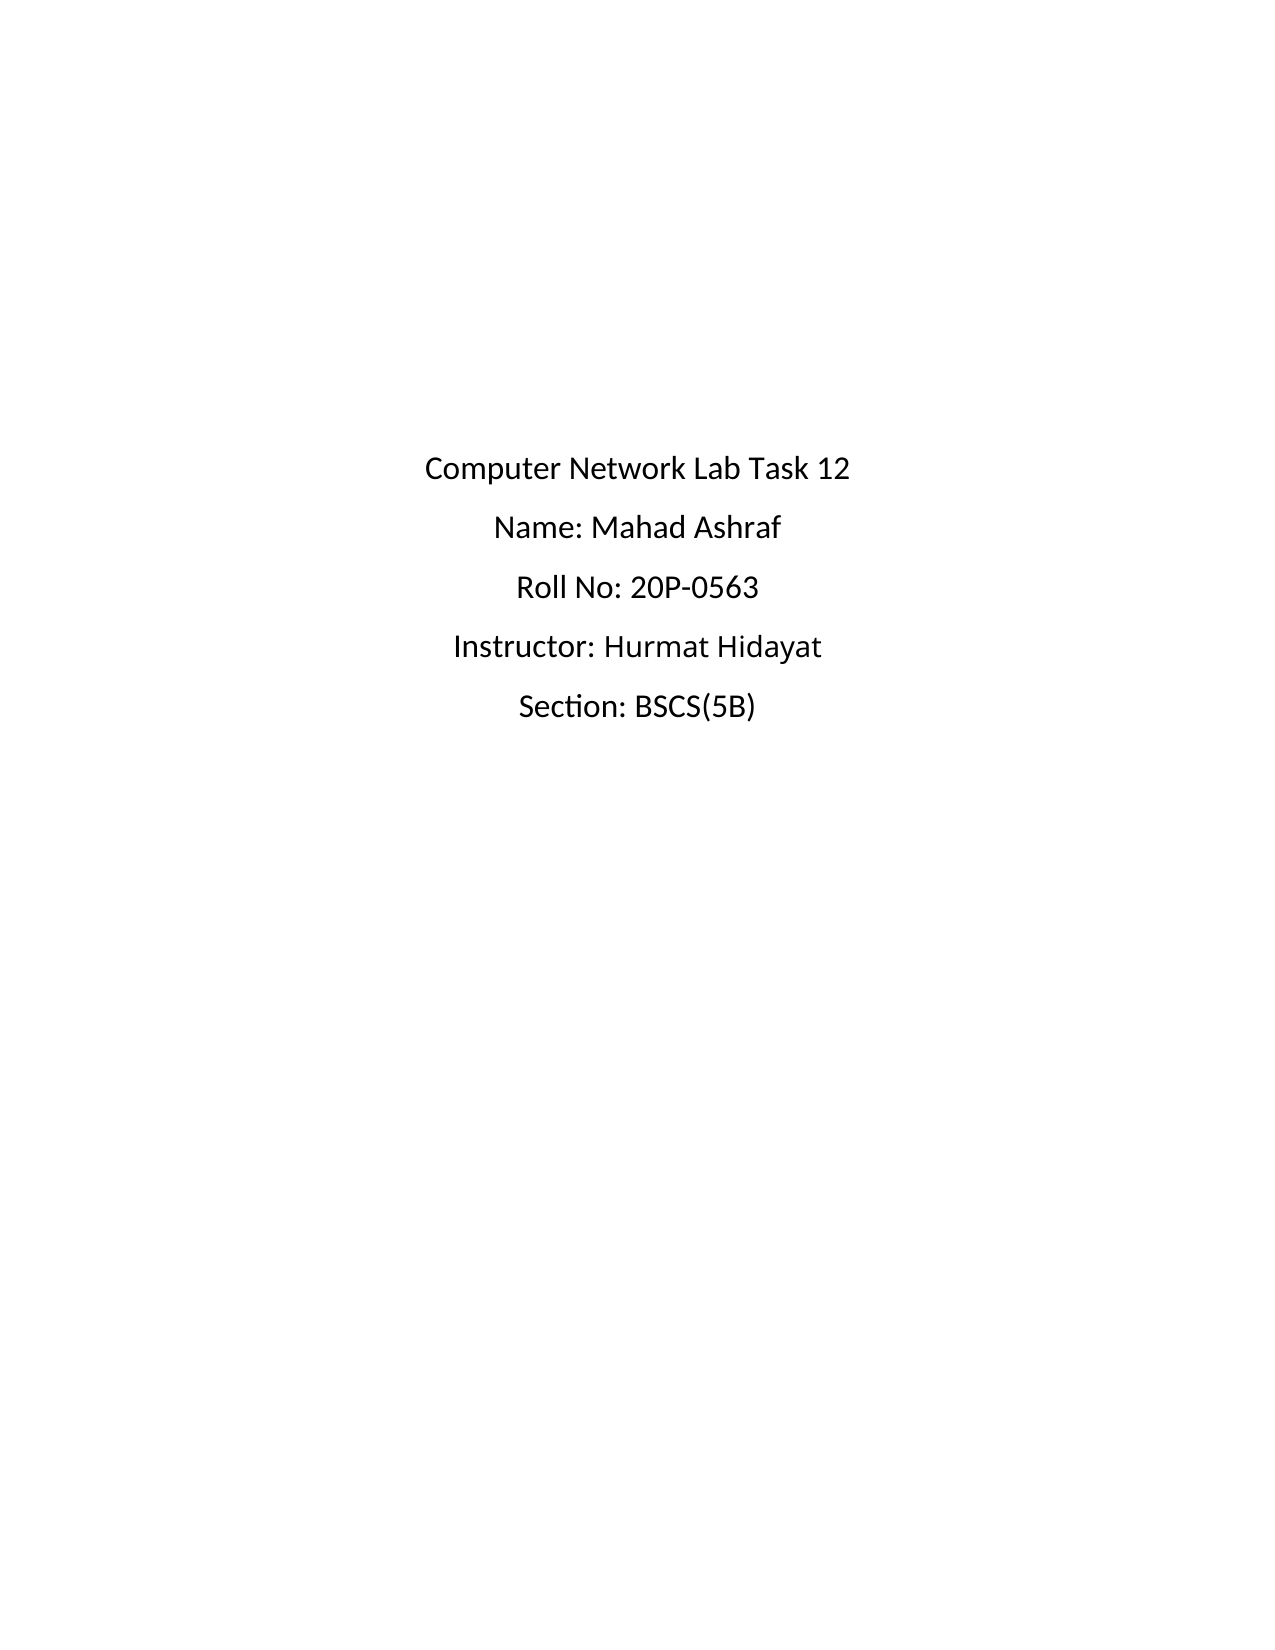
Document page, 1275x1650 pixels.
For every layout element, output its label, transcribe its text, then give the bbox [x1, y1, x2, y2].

text Section: BSCS(5B) [150, 684, 1125, 725]
text Computer Network Lab Task 12 [150, 447, 1125, 488]
text Roll No: 20P-0563 [150, 566, 1125, 606]
text Instructor: Hurmat Hidayat [150, 625, 1125, 666]
text Name: Mahad Ashraf [150, 506, 1125, 547]
